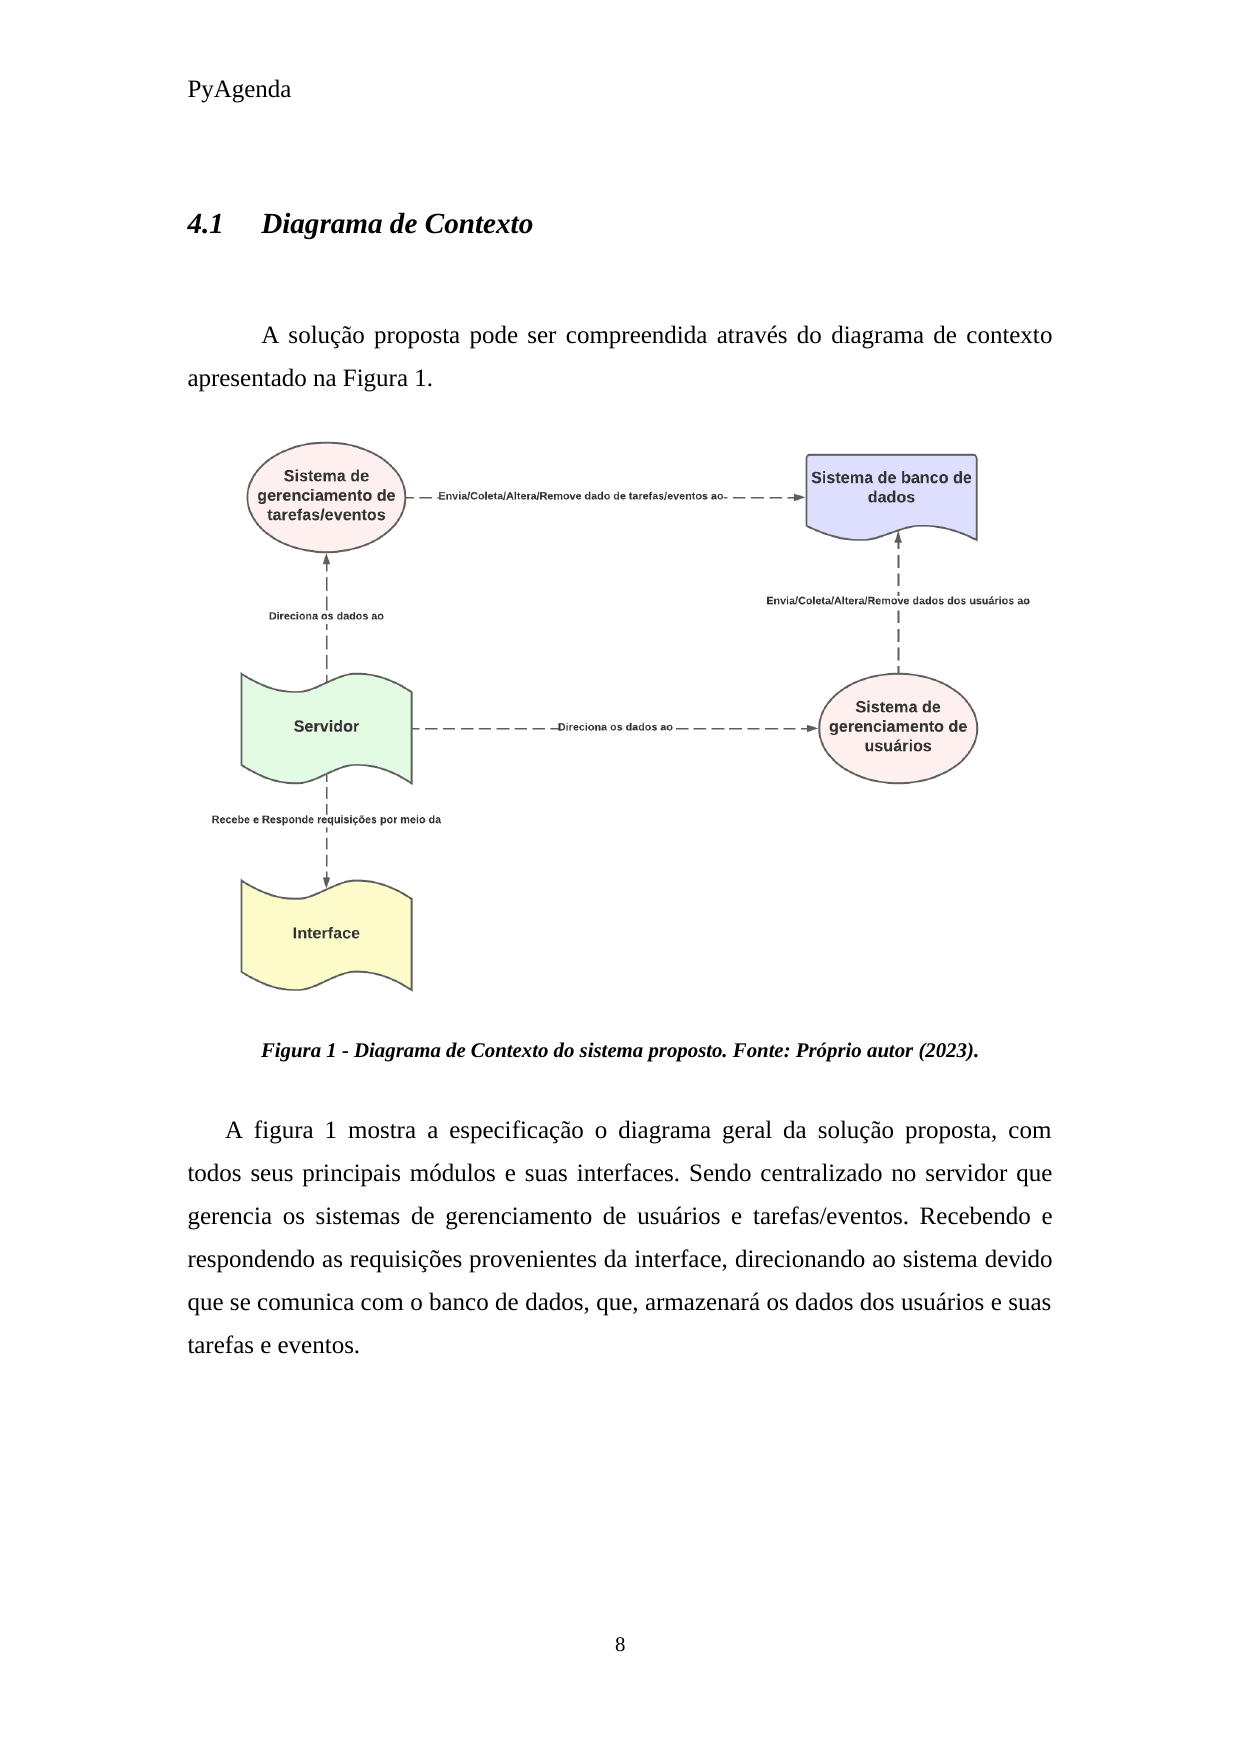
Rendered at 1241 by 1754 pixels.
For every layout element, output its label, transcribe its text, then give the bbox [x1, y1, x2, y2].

text Figura 1 - Diagrama de Contexto do sistema proposto. Fonte: Próprio autor (2023). [187, 1038, 1053, 1062]
picture [187, 418, 1054, 1014]
text A figura 1 mostra a especificação o diagrama geral da solução proposta, com todos seus principais módulos e suas interfaces. Sendo centralizado no servidor que gerencia os sistemas de gerenciamento de usuários e tarefas/eventos. Recebendo e respondendo as requisições provenientes da interface, direcionando ao sistema devido que se comunica com o banco de dados, que, armazenará os dados dos usuários e suas tarefas e eventos. [187, 1115, 1053, 1359]
text A solução proposta pode ser compreendida através do diagrama de contexto apresentado na Figura 1. [187, 320, 1053, 392]
subtitle 4.1 Diagrama de Contexto [187, 206, 1053, 239]
